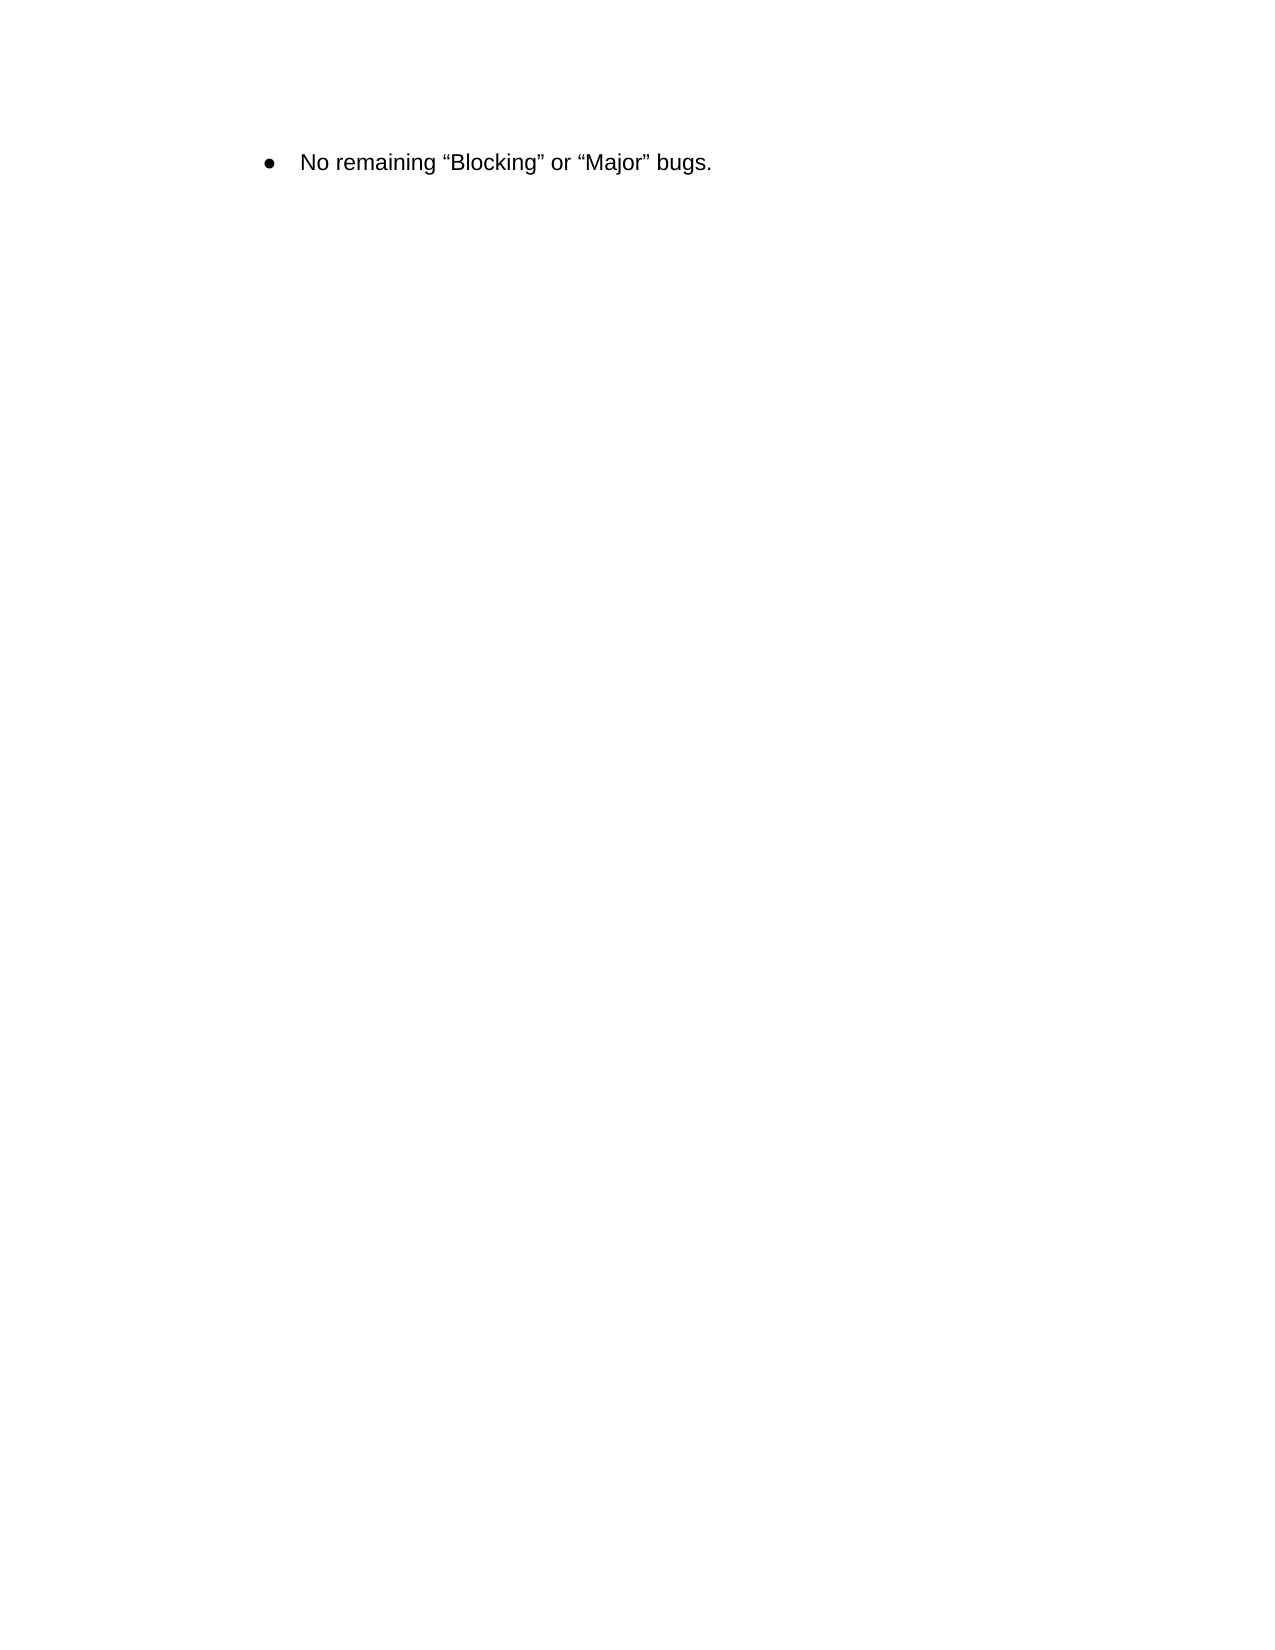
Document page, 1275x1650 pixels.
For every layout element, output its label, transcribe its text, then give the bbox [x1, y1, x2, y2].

list No remaining “Blocking” or “Major” bugs. [262, 150, 1125, 176]
